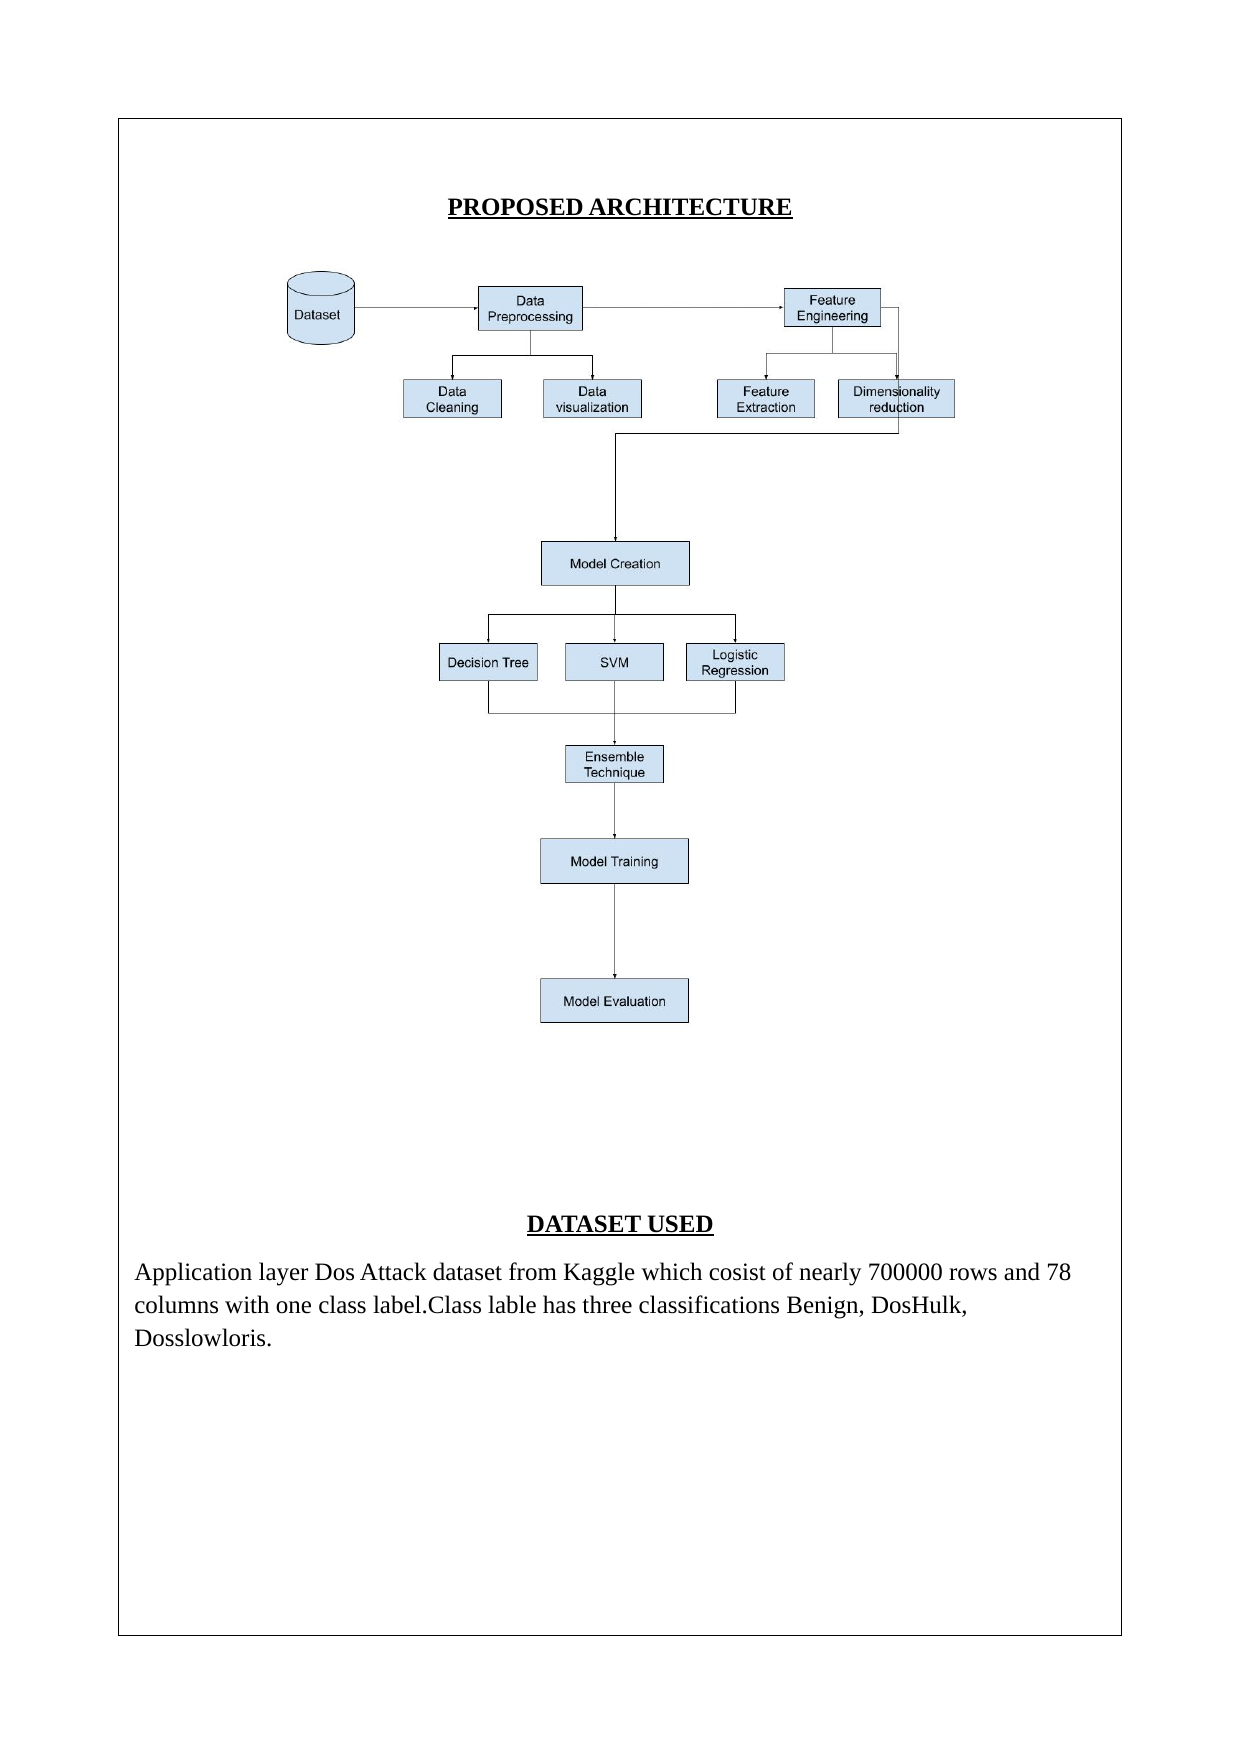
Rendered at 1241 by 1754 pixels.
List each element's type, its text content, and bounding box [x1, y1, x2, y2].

text PROPOSED ARCHITECTURE [134, 192, 1106, 221]
text DATASET USED [134, 1209, 1106, 1238]
text Application layer Dos Attack dataset from Kaggle which cosist of nearly 700000 rows and 78 columns with one class label.Class lable has three classifications Benign, DosHulk, Dosslowloris. [134, 1257, 1106, 1352]
picture [134, 240, 1107, 1111]
